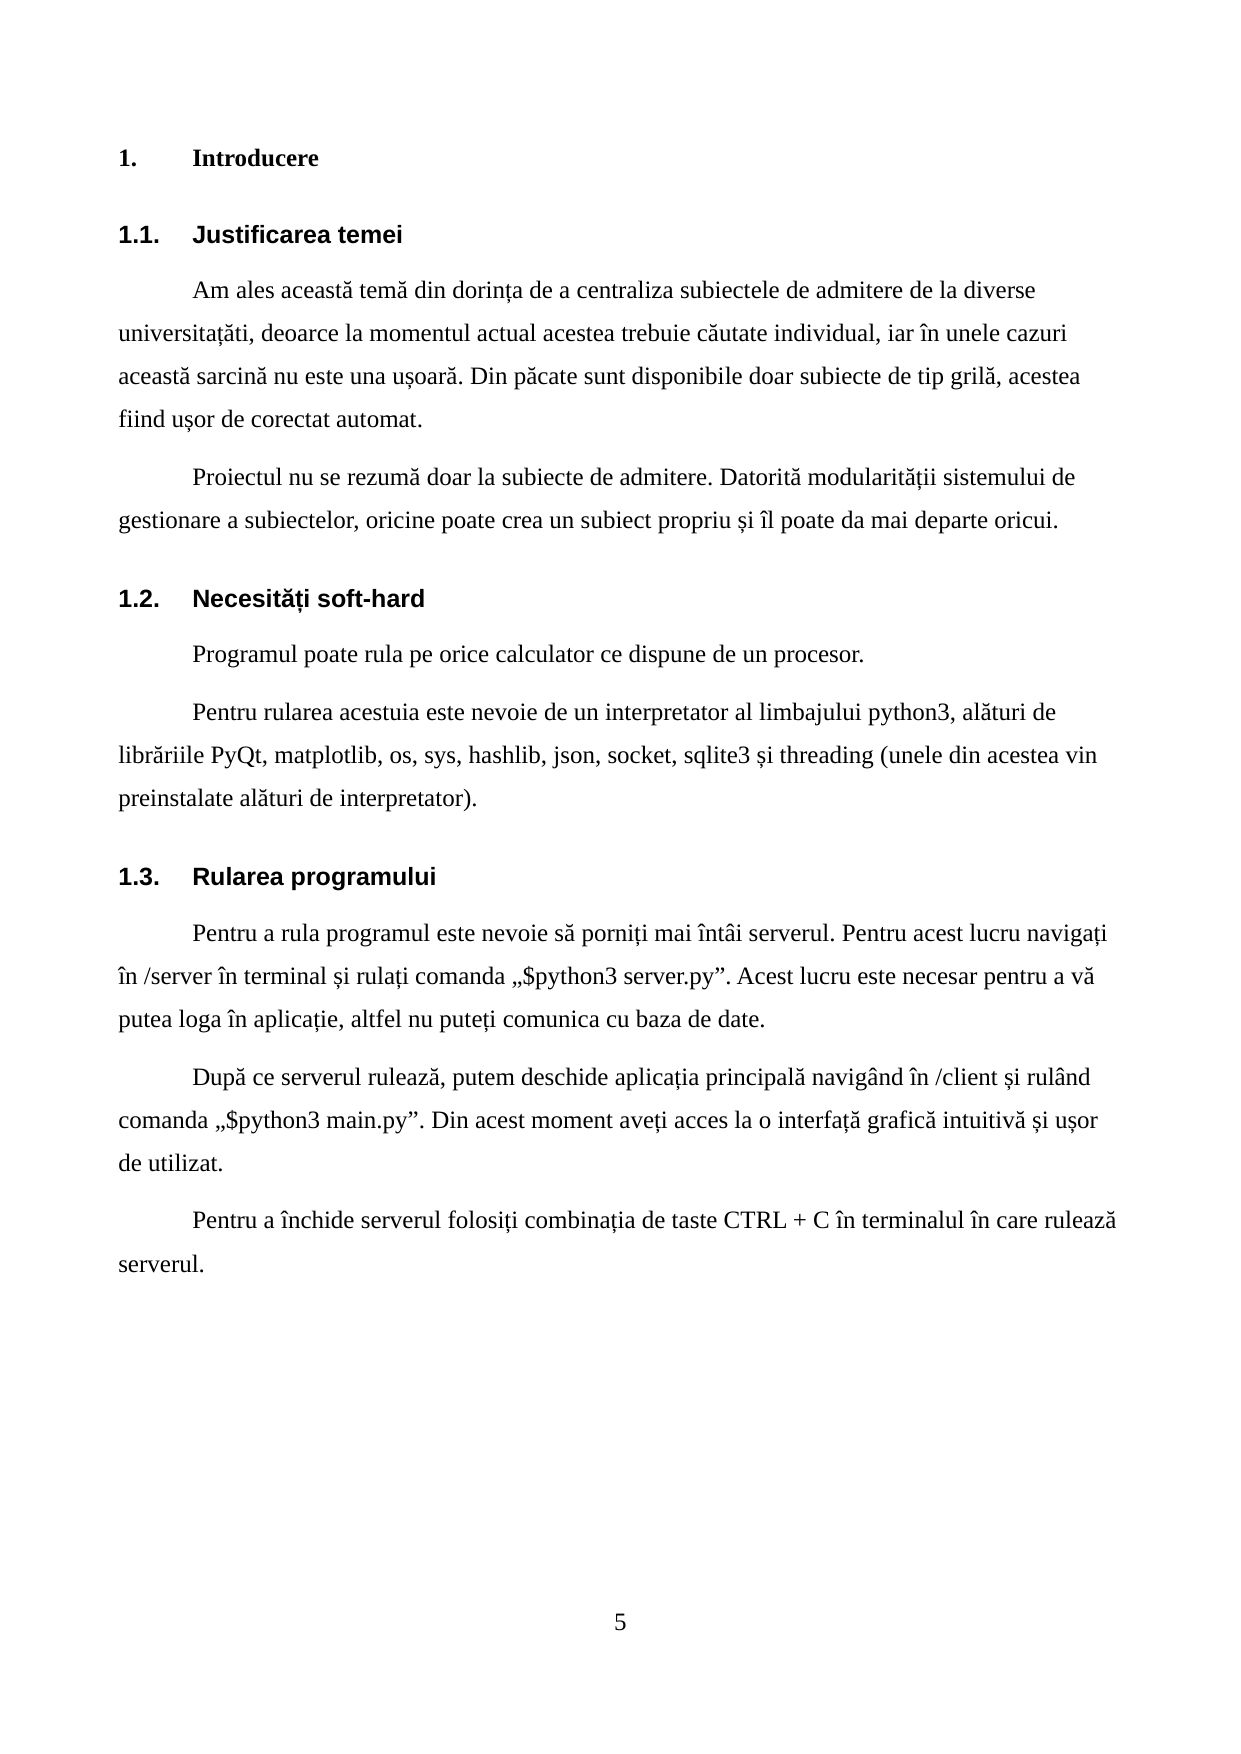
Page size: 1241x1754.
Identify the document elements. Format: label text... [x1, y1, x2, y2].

text Proiectul nu se rezumă doar la subiecte de admitere. Datorită modularității sistemului de gestionare a subiectelor, oricine poate crea un subiect propriu și îl poate da mai departe oricui. [118, 462, 1122, 534]
text După ce serverul rulează, putem deschide aplicația principală navigând în /client și rulând comanda „$python3 main.py”. Din acest moment aveți acces la o interfață grafică intuitivă și ușor de utilizat. [118, 1062, 1122, 1177]
text Programul poate rula pe orice calculator ce dispune de un procesor. [118, 639, 1122, 668]
subtitle Necesități soft-hard [118, 584, 1122, 613]
subtitle Justificarea temei [118, 219, 1122, 248]
text Pentru a închide serverul folosiți combinația de taste CTRL + C în terminalul în care rulează serverul. [118, 1206, 1122, 1277]
subtitle Introducere [118, 143, 1122, 172]
text Pentru a rula programul este nevoie să porniți mai întâi serverul. Pentru acest lucru navigați în /server în terminal și rulați comanda „$python3 server.py”. Acest lucru este necesar pentru a vă putea loga în aplicație, altfel nu puteți comunica cu baza de date. [118, 918, 1122, 1033]
text Pentru rularea acestuia este nevoie de un interpretator al limbajului python3, alături de librăriile PyQt, matplotlib, os, sys, hashlib, json, socket, sqlite3 și threading (unele din acestea vin preinstalate alături de interpretator). [118, 697, 1122, 812]
text Am ales această temă din dorința de a centraliza subiectele de admitere de la diverse universitațăti, deoarce la momentul actual acestea trebuie căutate individual, iar în unele cazuri această sarcină nu este una ușoară. Din păcate sunt disponibile doar subiecte de tip grilă, acestea fiind ușor de corectat automat. [118, 275, 1122, 433]
subtitle Rularea programului [118, 862, 1122, 891]
